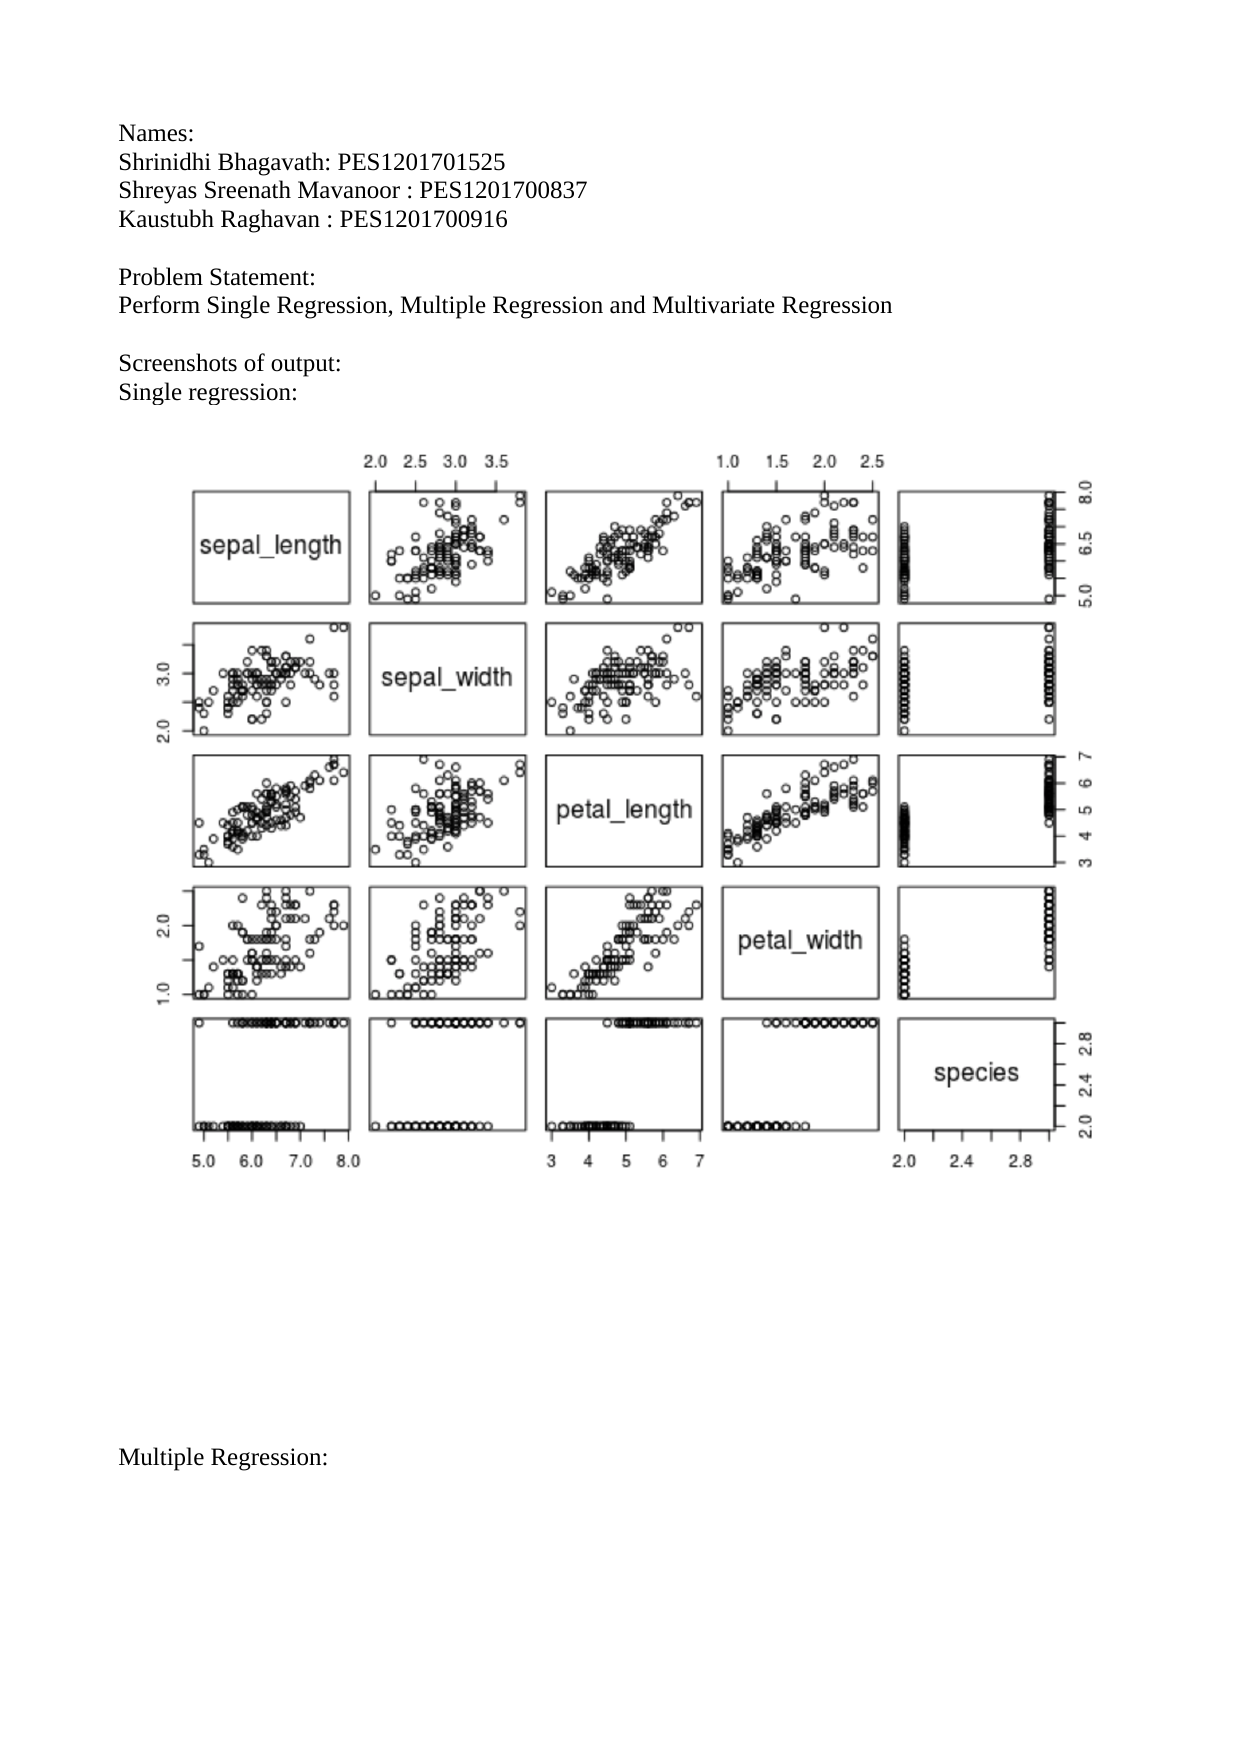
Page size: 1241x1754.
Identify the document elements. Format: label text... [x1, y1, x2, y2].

text Multiple Regression: [118, 1442, 1122, 1471]
text Single regression: [118, 377, 1122, 405]
text Names: [118, 118, 1122, 147]
text Shrinidhi Bhagavath: PES1201701525 [118, 147, 1122, 176]
text Kaustubh Raghavan : PES1201700916 [118, 204, 1122, 233]
text Shreyas Sreenath Mavanoor : PES1201700837 [118, 176, 1122, 204]
text Perform Single Regression, Multiple Regression and Multivariate Regression [118, 291, 1122, 319]
text Problem Statement: [118, 262, 1122, 291]
text Screenshots of output: [118, 348, 1122, 377]
